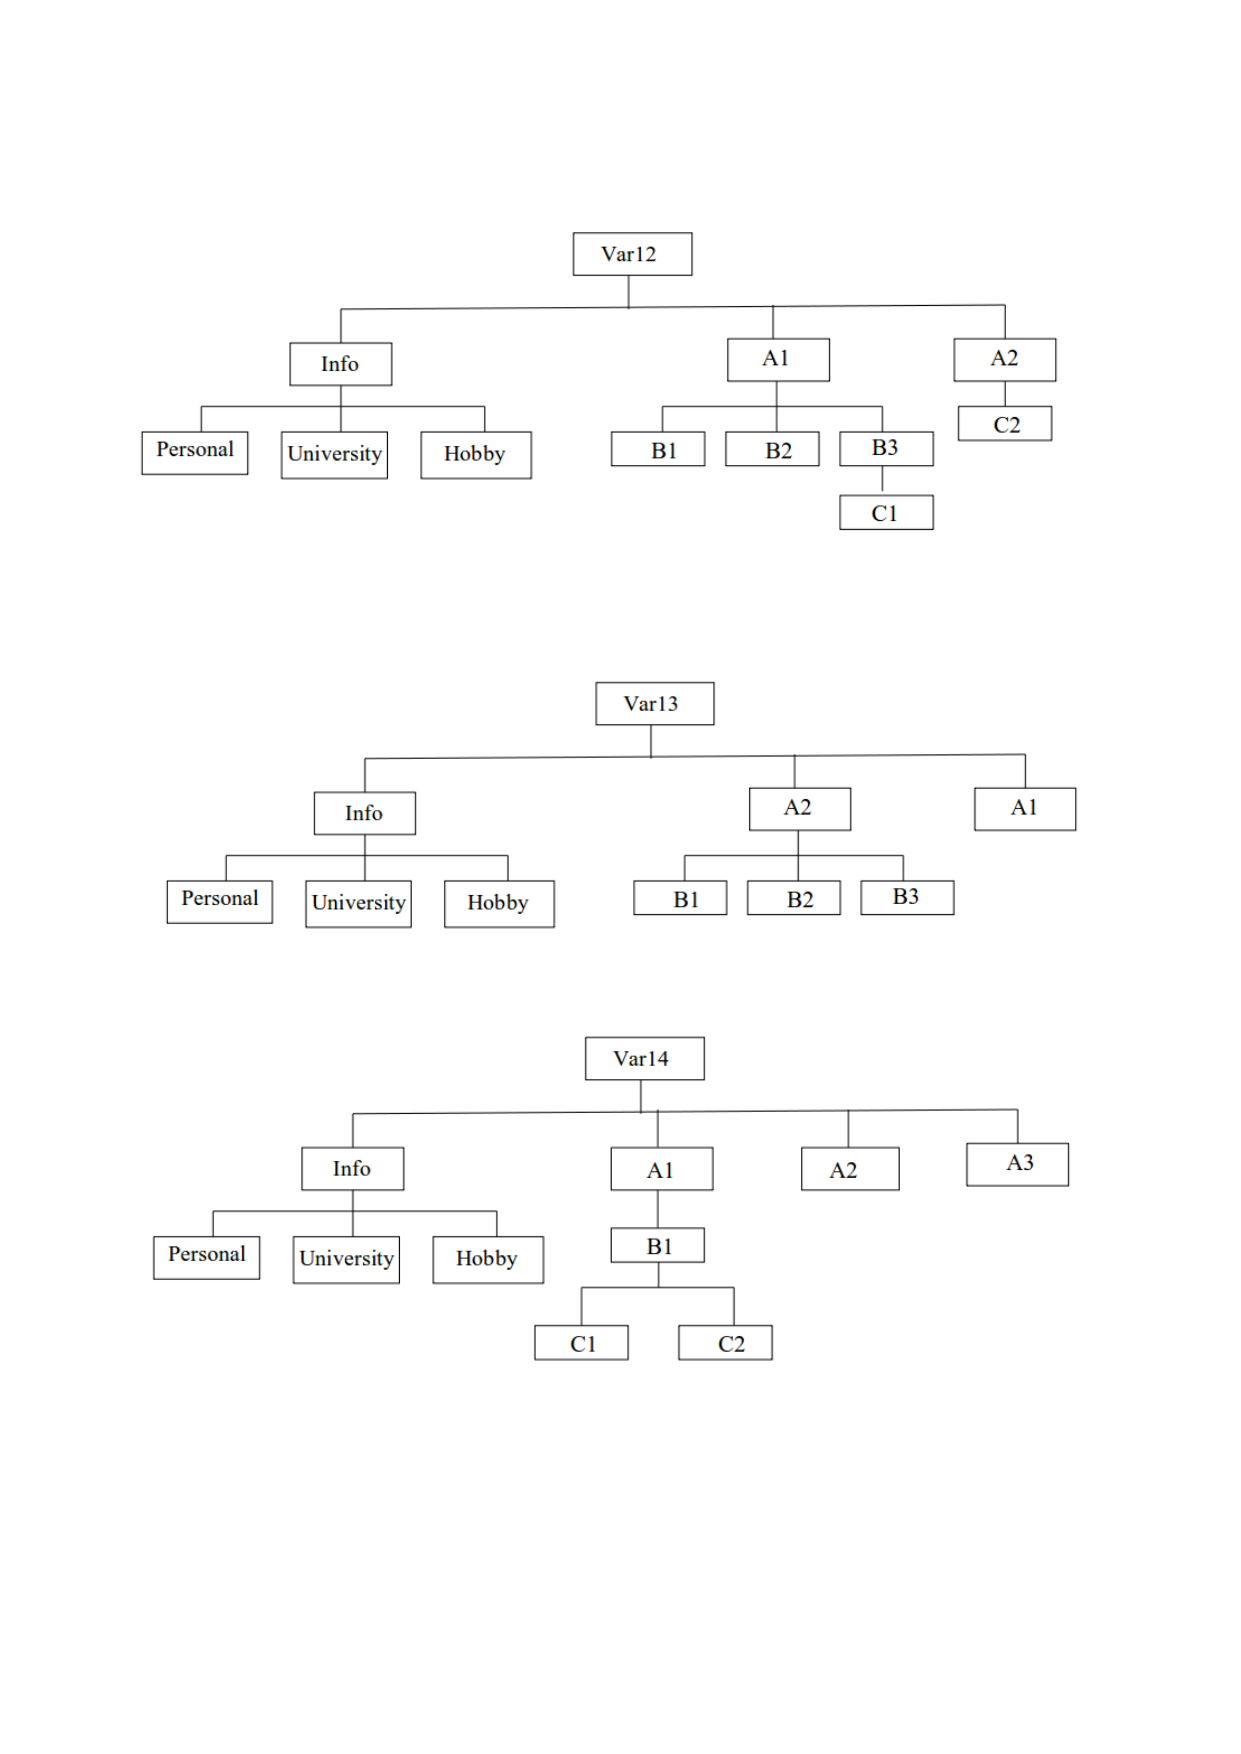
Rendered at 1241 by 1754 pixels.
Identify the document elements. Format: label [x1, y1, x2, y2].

picture [125, 212, 1100, 557]
picture [138, 664, 1113, 962]
picture [130, 1012, 1106, 1400]
